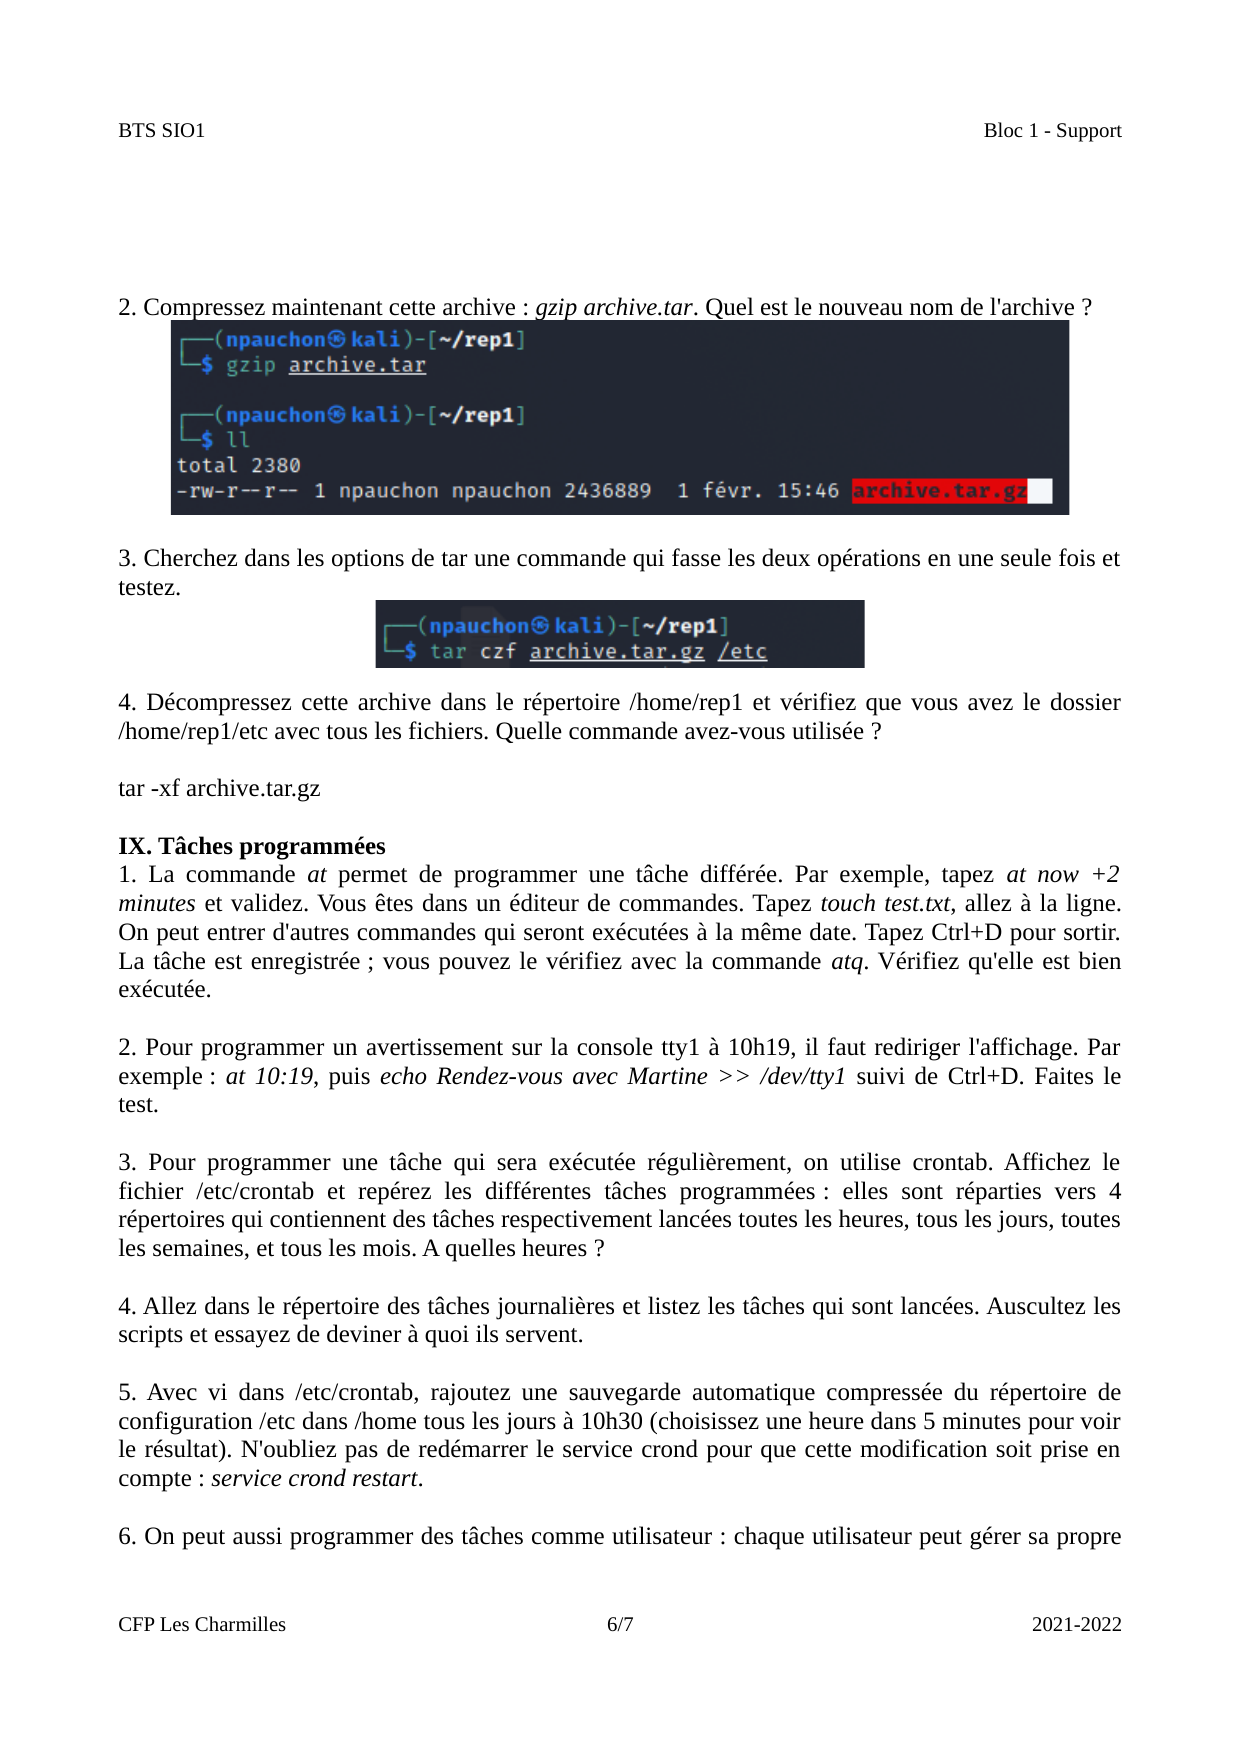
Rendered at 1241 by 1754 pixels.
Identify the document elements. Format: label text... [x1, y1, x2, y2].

text 4. Allez dans le répertoire des tâches journalières et listez les tâches qui sont lancées. Auscultez les scripts et essayez de deviner à quoi ils servent. [118, 1291, 1122, 1348]
picture [375, 600, 865, 668]
text 5. Avec vi dans /etc/crontab, rajoutez une sauvegarde automatique compressée du répertoire de configuration /etc dans /home tous les jours à 10h30 (choisissez une heure dans 5 minutes pour voir le résultat). N'oubliez pas de redémarrer le service crond pour que cette modification soit prise en compte : service crond restart. [118, 1377, 1122, 1492]
text 2. Pour programmer un avertissement sur la console tty1 à 10h19, il faut rediriger l'affichage. Par exemple : at 10:19, puis echo Rendez-vous avec Martine >> /dev/tty1 suivi de Ctrl+D. Faites le test. [118, 1032, 1122, 1118]
text 2. Compressez maintenant cette archive : gzip archive.tar. Quel est le nouveau nom de l'archive ? [118, 292, 1122, 321]
picture [170, 320, 1070, 515]
text 1. La commande at permet de programmer une tâche différée. Par exemple, tapez at now +2 minutes et validez. Vous êtes dans un éditeur de commandes. Tapez touch test.txt, allez à la ligne. On peut entrer d'autres commandes qui seront exécutées à la même date. Tapez Ctrl+D pour sortir. La tâche est enregistrée ; vous pouvez le vérifiez avec la commande atq. Vérifiez qu'elle est bien exécutée. [118, 859, 1122, 1003]
text 4. Décompressez cette archive dans le répertoire /home/rep1 et vérifiez que vous avez le dossier /home/rep1/etc avec tous les fichiers. Quelle commande avez-vous utilisée ? [118, 687, 1122, 744]
text IX. Tâches programmées [118, 831, 1122, 859]
text 3. Cherchez dans les options de tar une commande qui fasse les deux opérations en une seule fois et testez. [118, 543, 1122, 601]
text 6. On peut aussi programmer des tâches comme utilisateur : chaque utilisateur peut gérer sa propre [118, 1521, 1122, 1549]
text tar -xf archive.tar.gz [118, 773, 1122, 802]
text 3. Pour programmer une tâche qui sera exécutée régulièrement, on utilise crontab. Affichez le fichier /etc/crontab et repérez les différentes tâches programmées : elles sont réparties vers 4 répertoires qui contiennent des tâches respectivement lancées toutes les heures, tous les jours, toutes les semaines, et tous les mois. A quelles heures ? [118, 1147, 1122, 1262]
